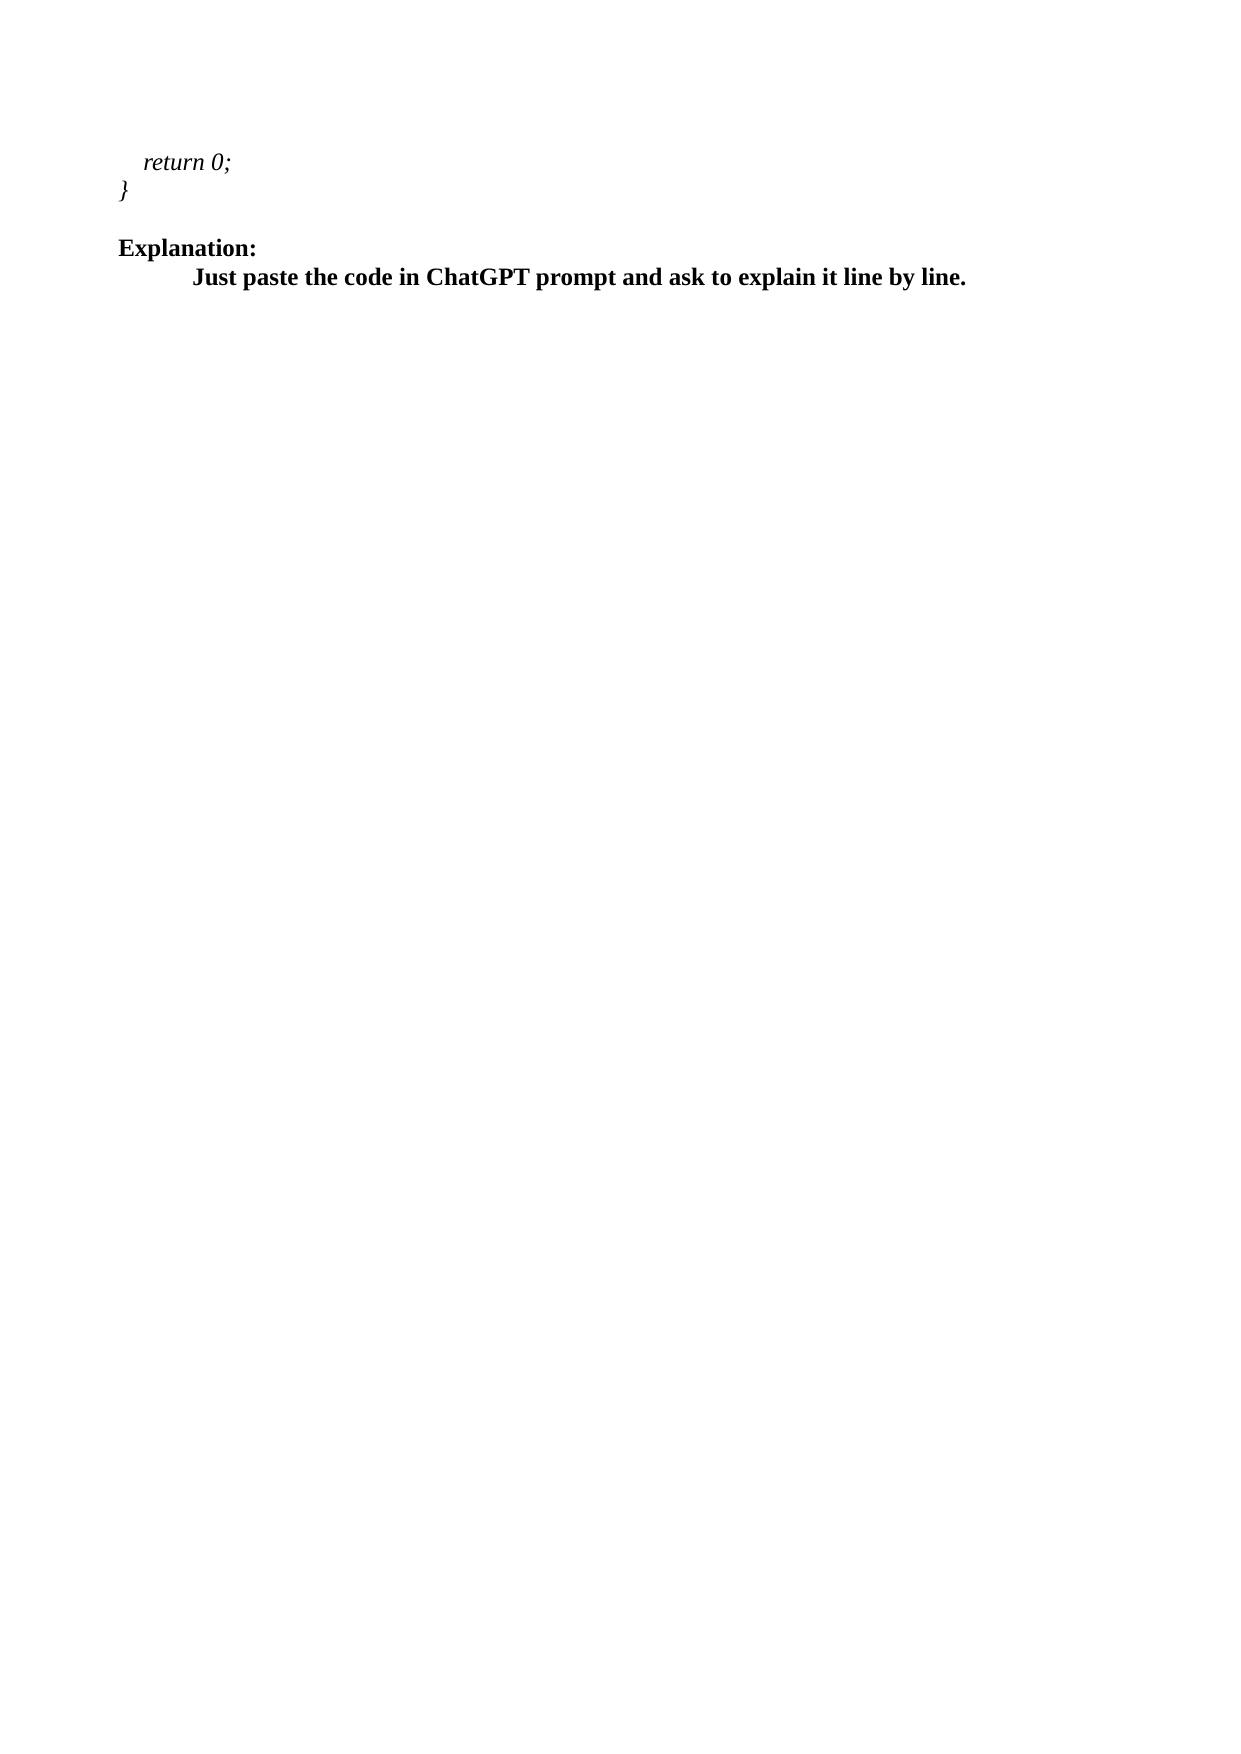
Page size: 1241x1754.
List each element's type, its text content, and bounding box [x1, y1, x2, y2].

text Explanation: [118, 233, 1122, 262]
text Just paste the code in ChatGPT prompt and ask to explain it line by line. [118, 262, 1122, 291]
text return 0; [118, 147, 1122, 176]
text } [118, 176, 1122, 204]
